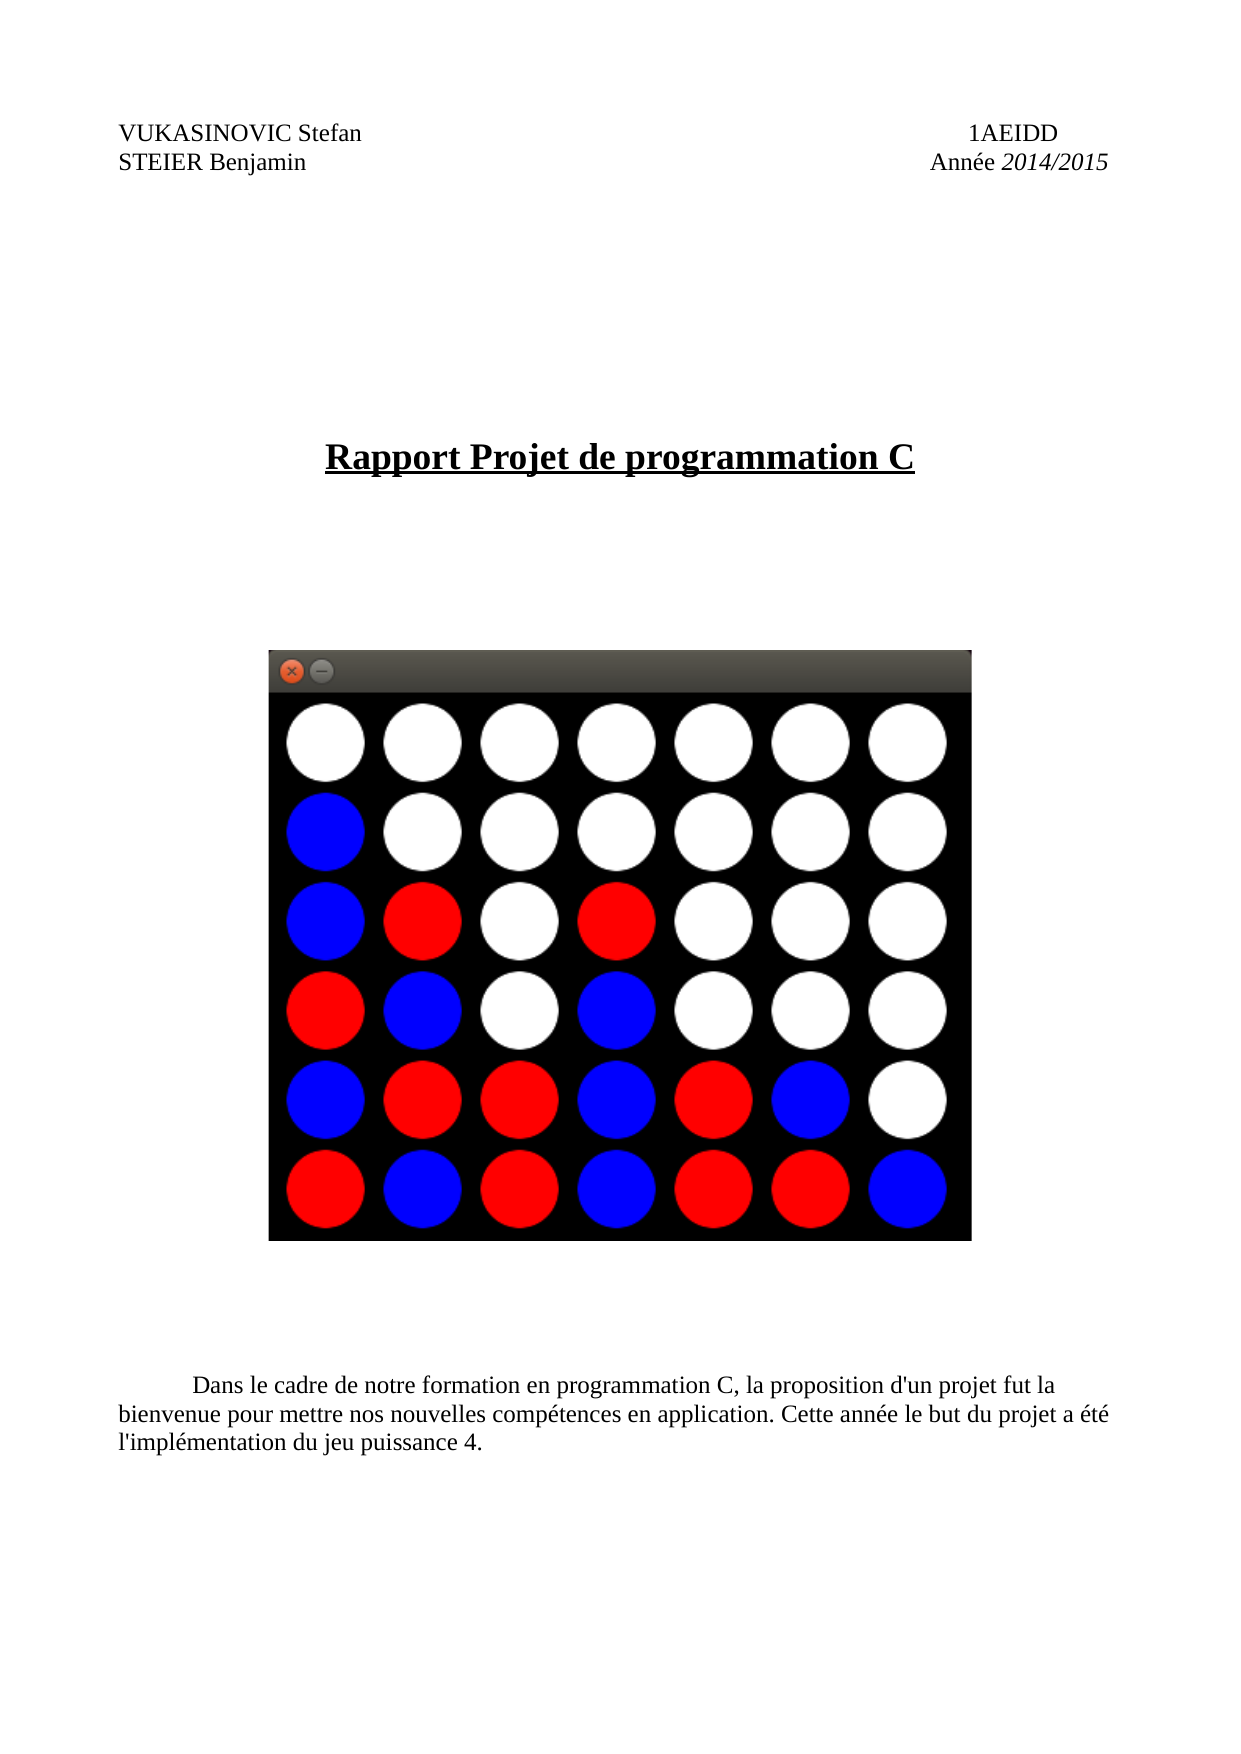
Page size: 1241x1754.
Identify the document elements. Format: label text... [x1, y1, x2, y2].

text STEIER Benjamin Année 2014/2015 [118, 147, 1122, 176]
text VUKASINOVIC Stefan 1AEIDD [118, 118, 1122, 147]
text Rapport Projet de programmation C [118, 434, 1122, 477]
text Dans le cadre de notre formation en programmation C, la proposition d'un projet fut la bienvenue pour mettre nos nouvelles compétences en application. Cette année le but du projet a été l'implémentation du jeu puissance 4. [118, 1370, 1122, 1456]
picture [268, 650, 972, 1241]
